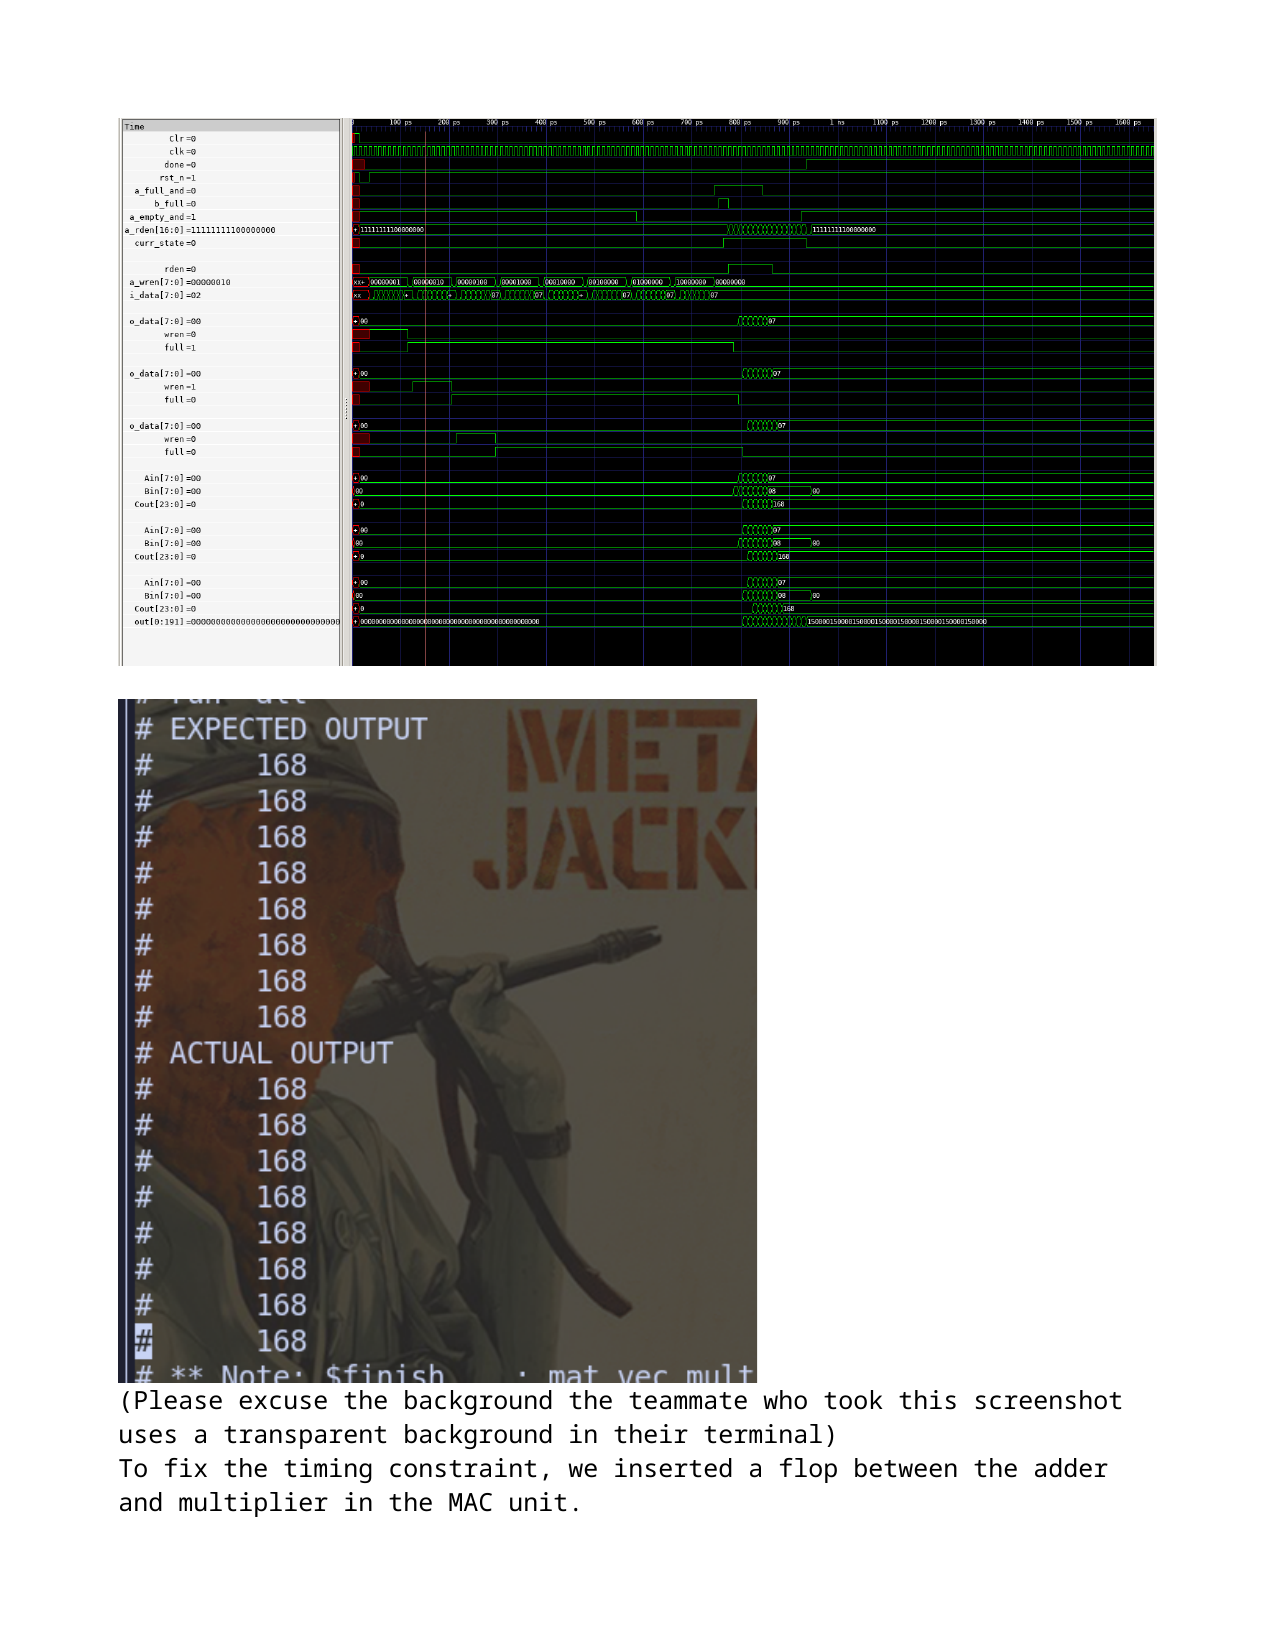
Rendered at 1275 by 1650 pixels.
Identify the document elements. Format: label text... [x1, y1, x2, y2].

picture [118, 118, 1157, 666]
text (Please excuse the background the teammate who took this screenshot uses a transparent background in their terminal) [118, 1383, 1157, 1451]
picture [118, 699, 758, 1383]
text To fix the timing constraint, we inserted a flop between the adder and multiplier in the MAC unit. [118, 1451, 1157, 1519]
